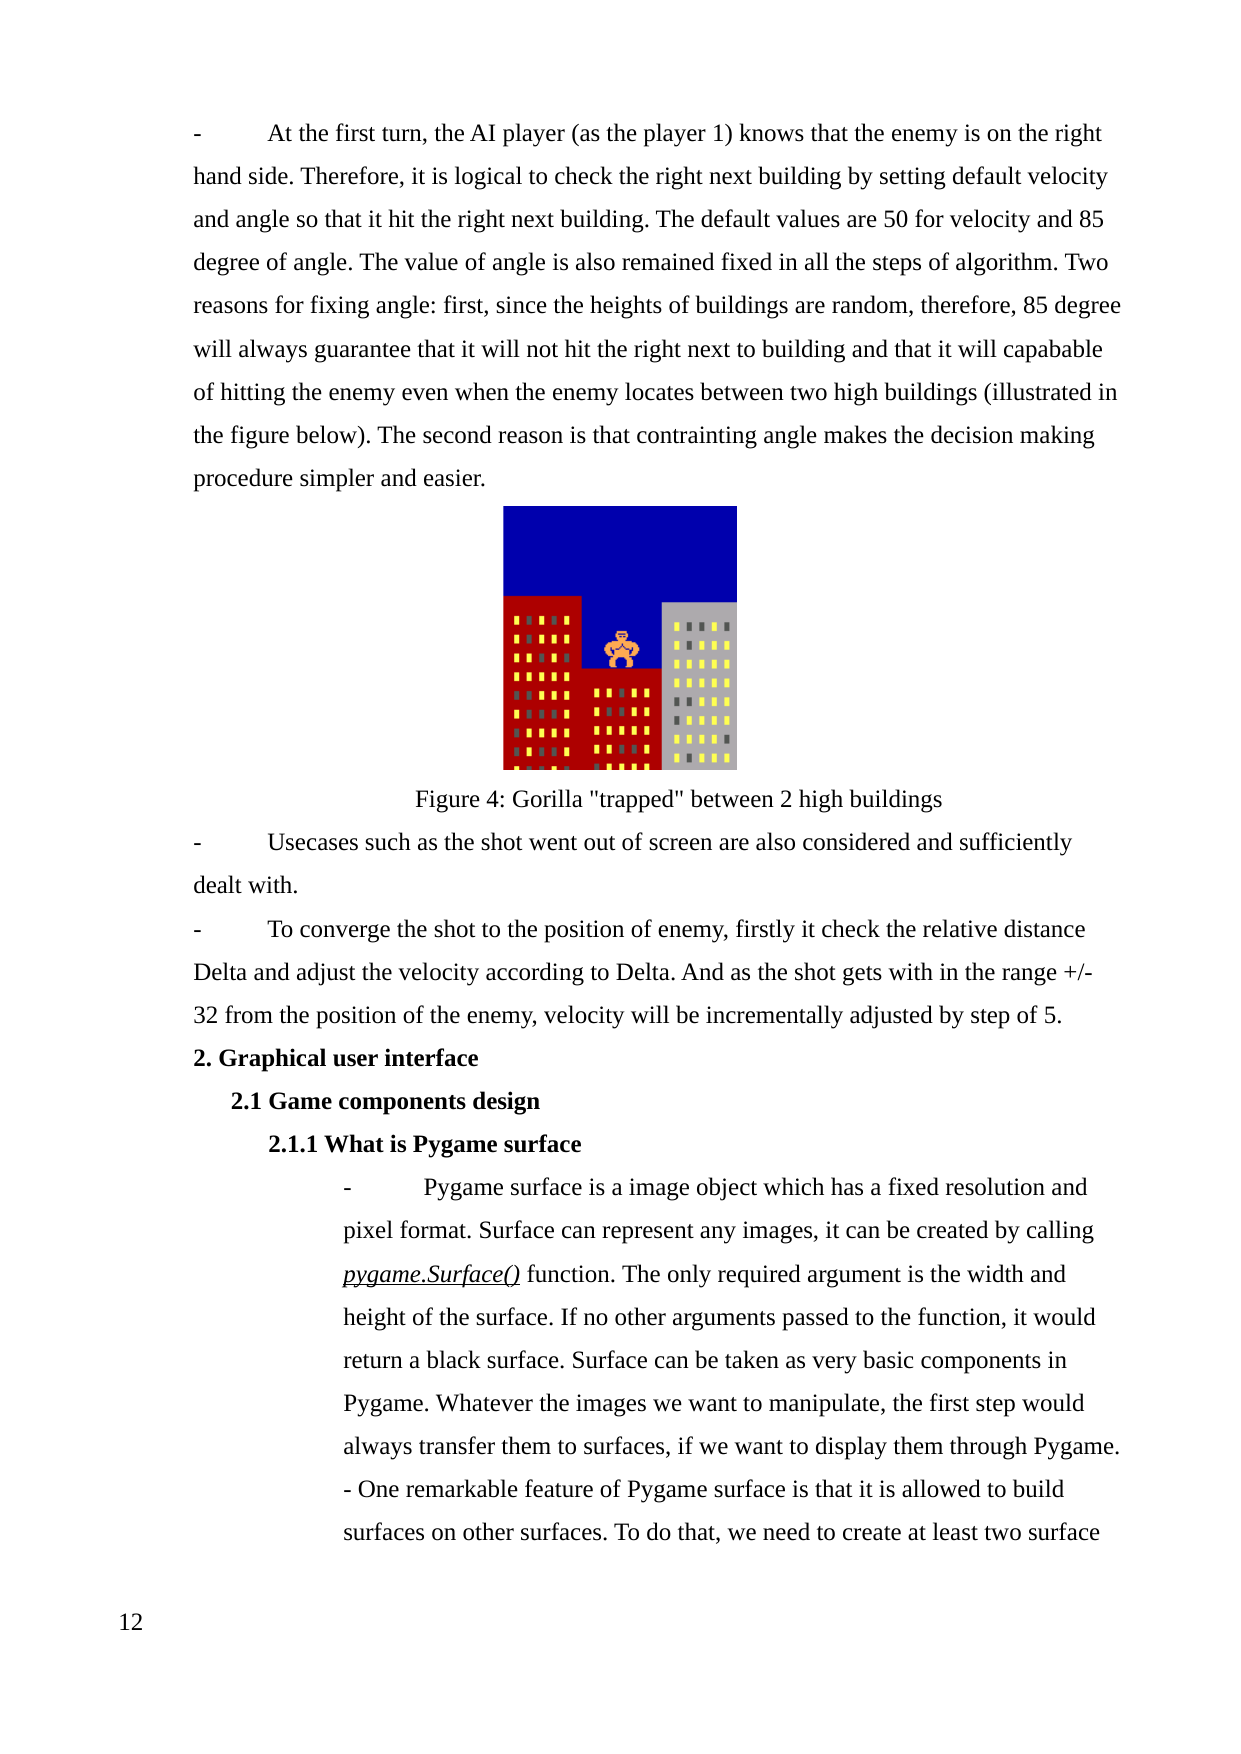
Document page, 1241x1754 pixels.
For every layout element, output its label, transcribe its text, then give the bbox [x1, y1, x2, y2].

list - Pygame surface is a image object which has a fixed resolution and pixel format. Surface can represent any images, it can be created by calling pygame.Surface() function. The only required argument is the width and height of the surface. If no other arguments passed to the function, it would return a black surface. Surface can be taken as very basic components in Pygame. Whatever the images we want to manipulate, the first step would always transfer them to surfaces, if we want to display them through Pygame. [306, 1172, 1122, 1460]
picture [503, 506, 737, 770]
text - To converge the shot to the position of enemy, firstly it check the relative distance Delta and adjust the velocity according to Delta. And as the shot gets with in the range +/- 32 from the position of the enemy, velocity will be incrementally adjusted by step of 5. [193, 914, 1122, 1029]
list - One remarkable feature of Pygame surface is that it is allowed to build surfaces on other surfaces. To do that, we need to create at least two surface [306, 1474, 1122, 1546]
list 2.1.1 What is Pygame surface [231, 1129, 1122, 1158]
text - At the first turn, the AI player (as the player 1) knows that the enemy is on the right hand side. Therefore, it is logical to check the right next building by setting default velocity and angle so that it hit the right next building. The default values are 50 for velocity and 85 degree of angle. The value of angle is also remained fixed in all the steps of algorithm. Two reasons for fixing angle: first, since the heights of buildings are random, therefore, 85 degree will always guarantee that it will not hit the right next to building and that it will capabable of hitting the enemy even when the enemy locates between two high buildings (illustrated in the figure below). The second reason is that contrainting angle makes the decision making procedure simpler and easier. [193, 118, 1122, 492]
list 2.1 Game components design [193, 1086, 1122, 1115]
list 2. Graphical user interface [156, 1043, 1122, 1072]
text Figure 4: Gorilla "trapped" between 2 high buildings [193, 506, 1122, 813]
text - Usecases such as the shot went out of screen are also considered and sufficiently dealt with. [193, 827, 1122, 899]
